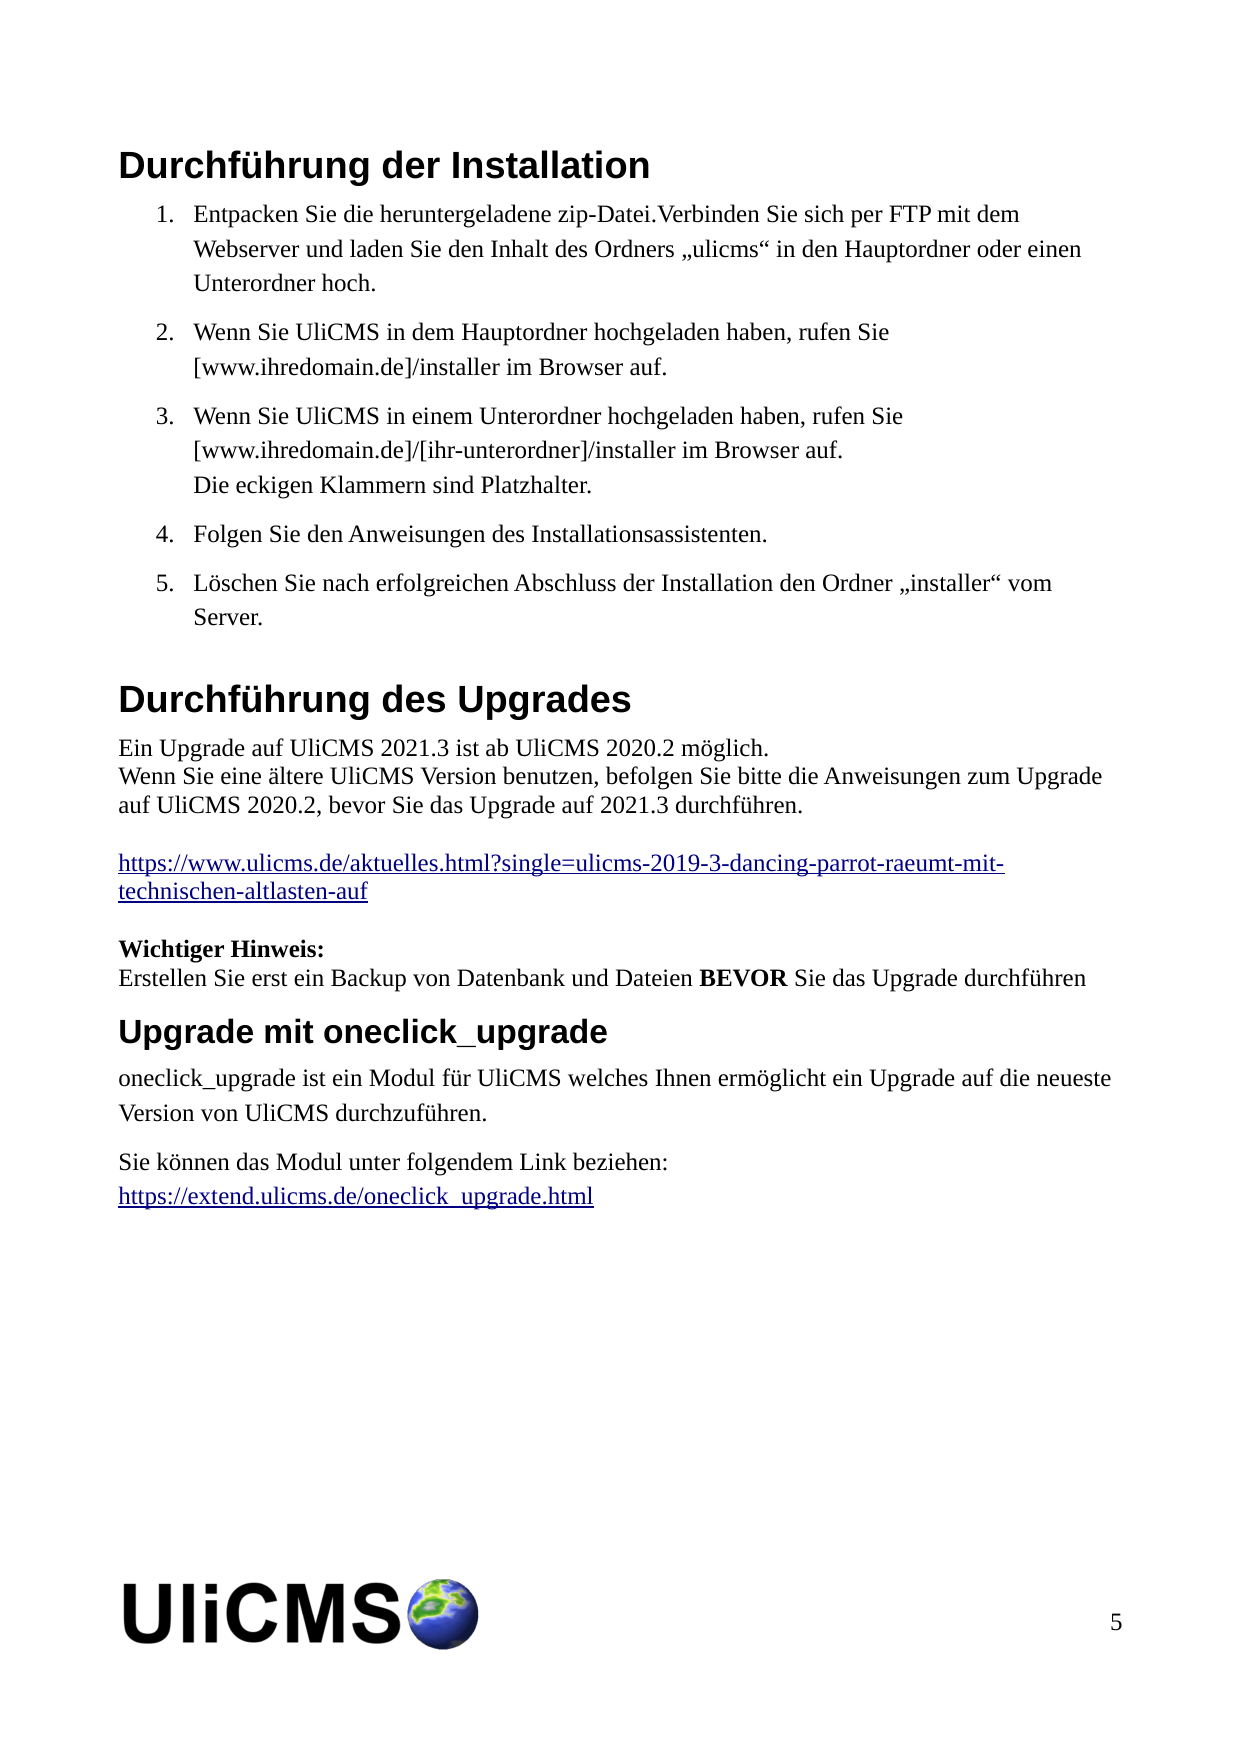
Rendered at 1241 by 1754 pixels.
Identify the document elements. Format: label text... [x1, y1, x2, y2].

text oneclick_upgrade ist ein Modul für UliCMS welches Ihnen ermöglicht ein Upgrade auf die neueste Version von UliCMS durchzuführen. [118, 1063, 1122, 1127]
text Ein Upgrade auf UliCMS 2021.3 ist ab UliCMS 2020.2 möglich. Wenn Sie eine ältere UliCMS Version benutzen, befolgen Sie bitte die Anweisungen zum Upgrade auf UliCMS 2020.2, bevor Sie das Upgrade auf 2021.3 durchführen. [118, 733, 1122, 819]
list Wenn Sie UliCMS in dem Hauptordner hochgeladen haben, rufen Sie [www.ihredomain.de]/installer im Browser auf. [156, 317, 1122, 381]
list Entpacken Sie die heruntergeladene zip-Datei.Verbinden Sie sich per FTP mit dem Webserver und laden Sie den Inhalt des Ordners „ulicms“ in den Hauptordner oder einen Unterordner hoch. [156, 199, 1122, 297]
list Folgen Sie den Anweisungen des Installationsassistenten. [156, 519, 1122, 548]
subtitle Upgrade mit oneclick_upgrade [118, 1012, 1122, 1051]
text Sie können das Modul unter folgendem Link beziehen: https://extend.ulicms.de/oneclick_upgrade.html [118, 1147, 1122, 1210]
list Wenn Sie UliCMS in einem Unterordner hochgeladen haben, rufen Sie [www.ihredomain.de]/[ihr-unterordner]/installer im Browser auf. Die eckigen Klammern sind Platzhalter. [156, 401, 1122, 498]
text Erstellen Sie erst ein Backup von Datenbank und Dateien BEVOR Sie das Upgrade durchführen [118, 963, 1122, 991]
picture [118, 1578, 479, 1652]
subtitle Durchführung der Installation [118, 143, 1122, 187]
subtitle Durchführung des Upgrades [118, 676, 1122, 720]
text Wichtiger Hinweis: [118, 934, 1122, 963]
list Löschen Sie nach erfolgreichen Abschluss der Installation den Ordner „installer“ vom Server. [156, 568, 1122, 631]
text https://www.ulicms.de/aktuelles.html?single=ulicms-2019-3-dancing-parrot-raeumt-mit-technischen-altlasten-auf [118, 848, 1122, 905]
